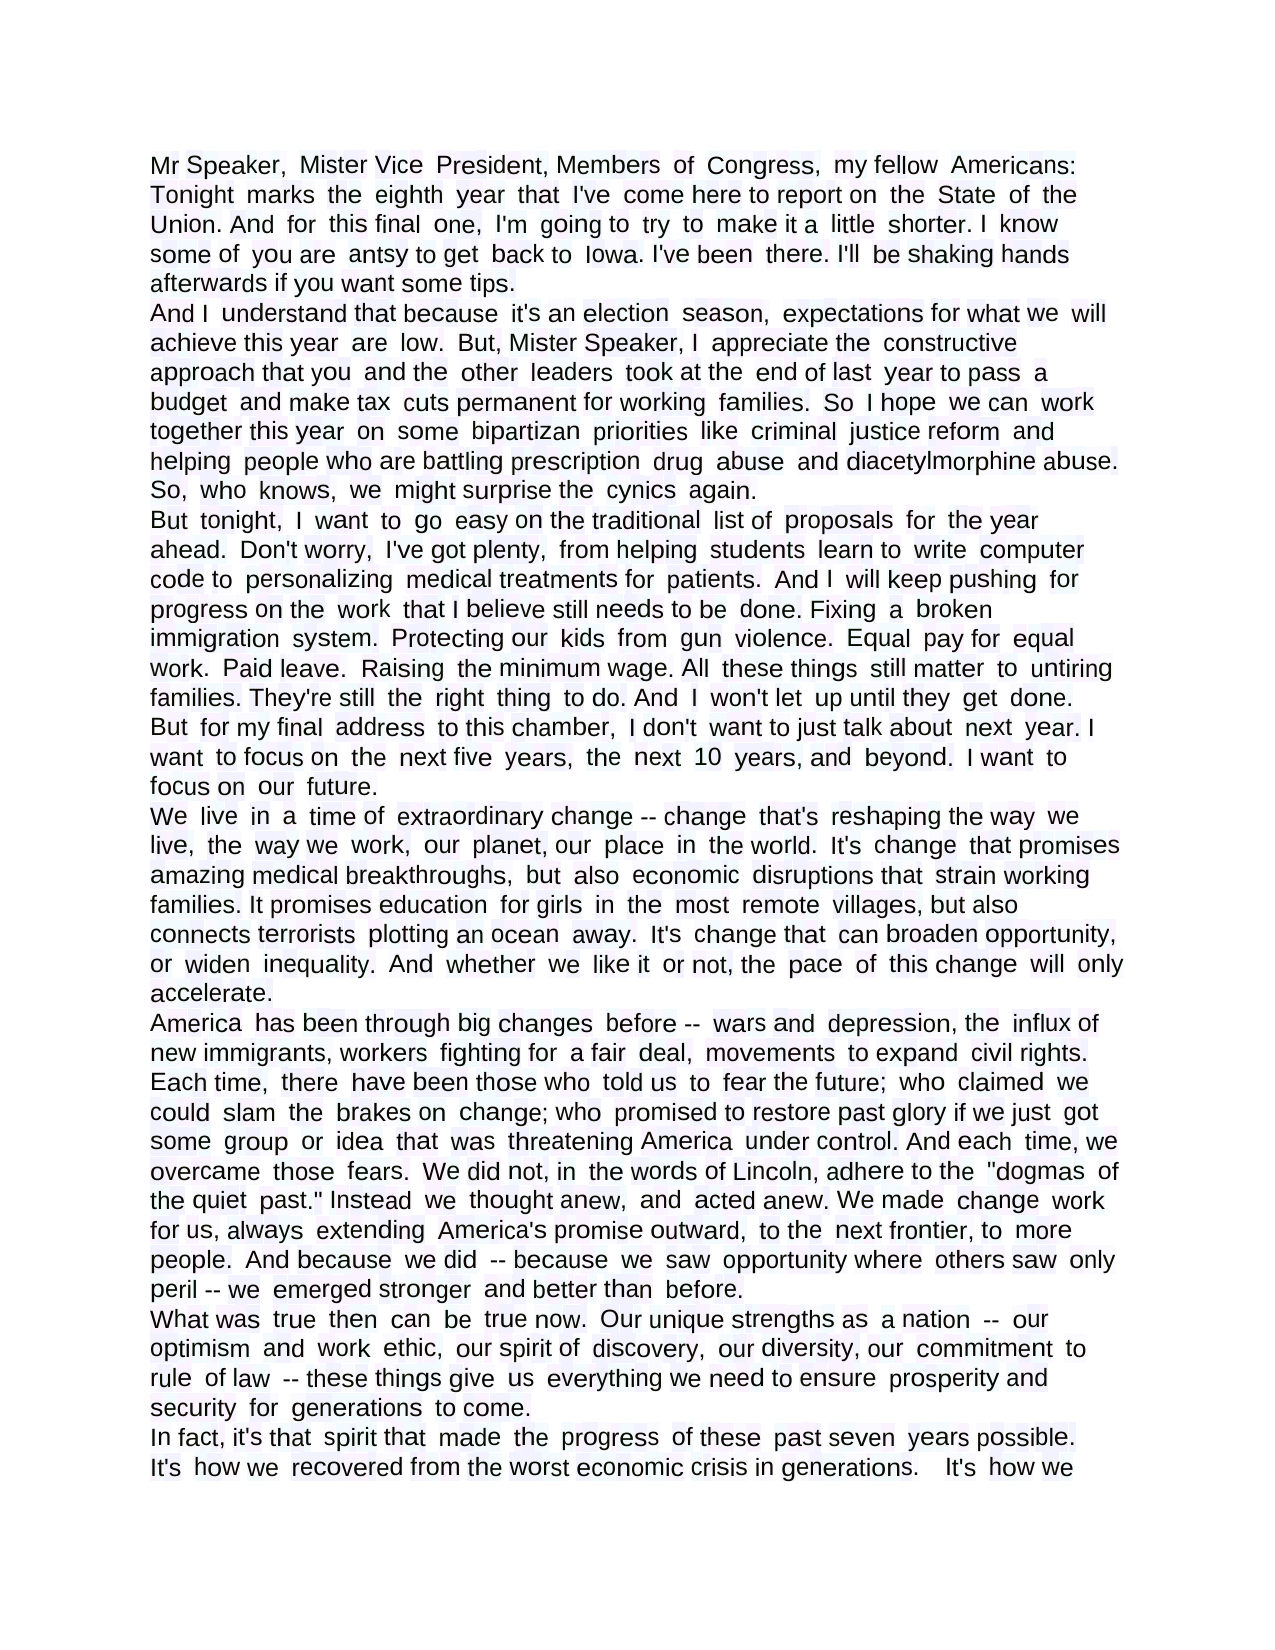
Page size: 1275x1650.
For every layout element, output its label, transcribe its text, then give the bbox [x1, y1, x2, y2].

text But for my final address to this chamber, I don't want to just talk about next year. I want to focus on the next five years, the next 10 years, and beyond. I want to focus on our future. [181, 712, 258, 801]
text America has been through big changes before -- wars and depression, the influx of new immigrants, workers fighting for a fair deal, movements to expand civil rights. Each time, there have been those who told us to fear the future; who claimed we could slam the brakes on change; who promised to restore past glory if we just got some group or idea that was threatening America under control. And each time, we overcame those fears. We did not, in the words of Lincoln, adhere to the "dogmas of the quiet past." Instead we thought anew, and acted anew. We made change work for us, always extending America's promise outward, to the next frontier, to more people. And because we did -- because we saw opportunity where others saw only peril -- we emerged stronger and better than before. [150, 1008, 1125, 1304]
text Mr Speaker, Mister Vice President, Members of Congress, my fellow Americans: [1057, 150, 1125, 179]
text We live in a time of extraordinary change -- change that's reshaping the way we live, the way we work, our planet, our place in the world. It's change that promises amazing medical breakthroughs, but also economic disruptions that strain working families. It promises education for girls in the most remote villages, but also connects terrorists plotting an ocean away. It's change that can broaden opportunity, or widen inequality. And whether we like it or not, the pace of this change will only accelerate. [150, 801, 1125, 1008]
text And I understand that because it's an election season, expectations for what we will achieve this year are low. But, Mister Speaker, I appreciate the constructive approach that you and the other leaders took at the end of last year to pass a budget and make tax cuts permanent for working families. So I hope we can work together this year on some bipartizan priorities like criminal justice reform and helping people who are battling prescription drug abuse and diacetylmorphine abuse. So, who knows, we might surprise the cynics again. [150, 298, 1125, 505]
text But for my final address to this chamber, I don't want to just talk about next year. I want to focus on the next five years, the next 10 years, and beyond. I want to focus on our future. [272, 712, 334, 801]
text What was true then can be true now. Our unique strengths as a nation -- our optimism and work ethic, our spirit of discovery, our diversity, our commitment to rule of law -- these things give us everything we need to ensure prosperity and security for generations to come. [150, 1304, 1125, 1422]
text Tonight marks the eighth year that I've come here to report on the State of the Union. And for this final one, I'm going to try to make it a little shorter. I know some of you are antsy to get back to Iowa. I've been there. I'll be shaking hands afterwards if you want some tips. [150, 179, 1125, 298]
text But for my final address to this chamber, I don't want to just talk about next year. I want to focus on the next five years, the next 10 years, and beyond. I want to focus on our future. [317, 712, 1125, 801]
text But tonight, I want to go easy on the traditional list of proposals for the year ahead. Don't worry, I've got plenty, from helping students learn to write computer code to personalizing medical treatments for patients. And I will keep pushing for progress on the work that I believe still needs to be done. Fixing a broken immigration system. Protecting our kids from gun violence. Equal pay for equal work. Paid leave. Raising the minimum wage. All these things still matter to untiring families. They're still the right thing to do. And I won't let up until they get done. [150, 505, 1125, 712]
